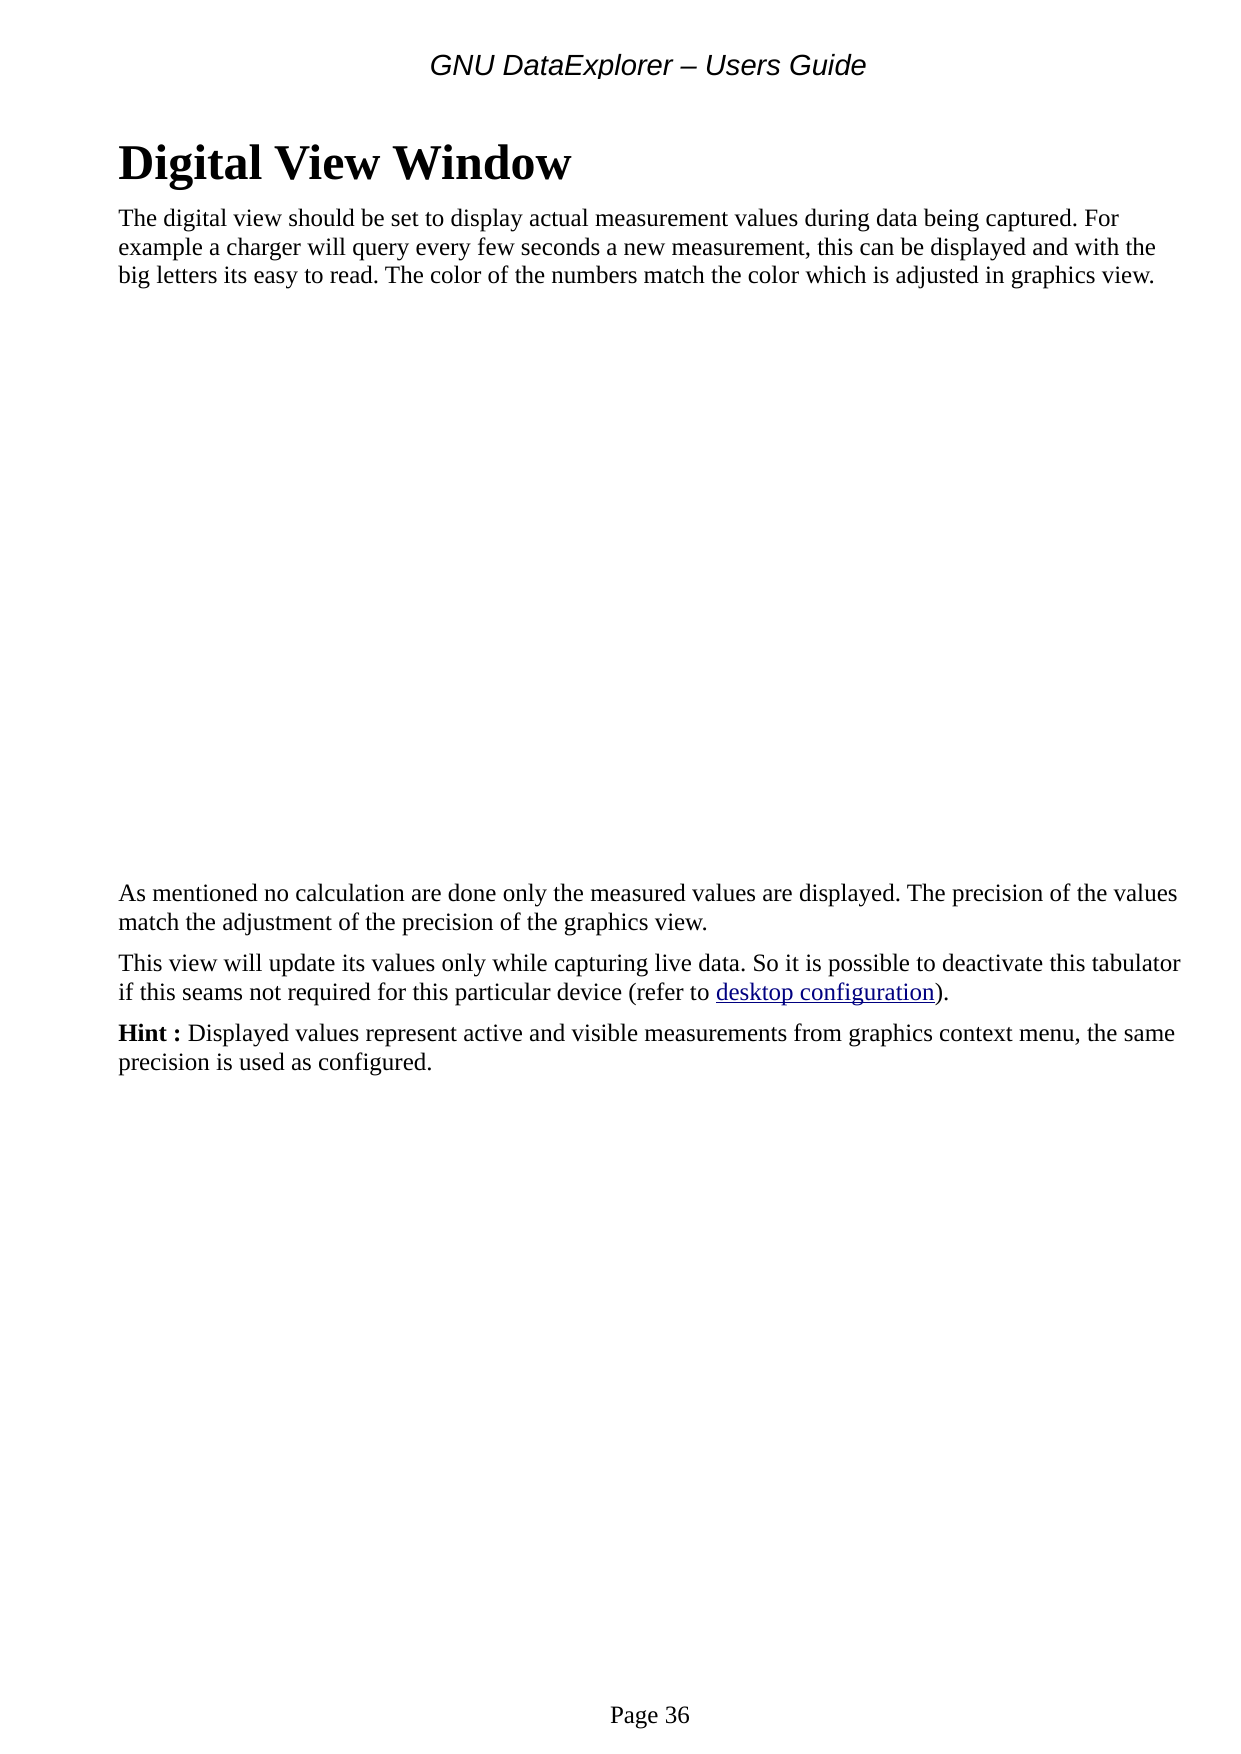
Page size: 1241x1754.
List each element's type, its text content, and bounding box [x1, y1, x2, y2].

text As mentioned no calculation are done only the measured values are displayed. The precision of the values match the adjustment of the precision of the graphics view. [118, 878, 1181, 936]
subtitle Digital View Window [118, 133, 1181, 190]
text The digital view should be set to display actual measurement values during data being captured. For example a charger will query every few seconds a new measurement, this can be displayed and with the big letters its easy to read. The color of the numbers match the color which is adjusted in graphics view. [118, 203, 1181, 289]
text Hint : Displayed values represent active and visible measurements from graphics context menu, the same precision is used as configured. [118, 1018, 1181, 1076]
text This view will update its values only while capturing live data. So it is possible to deactivate this tabulator if this seams not required for this particular device (refer to desktop configuration). [118, 948, 1181, 1006]
